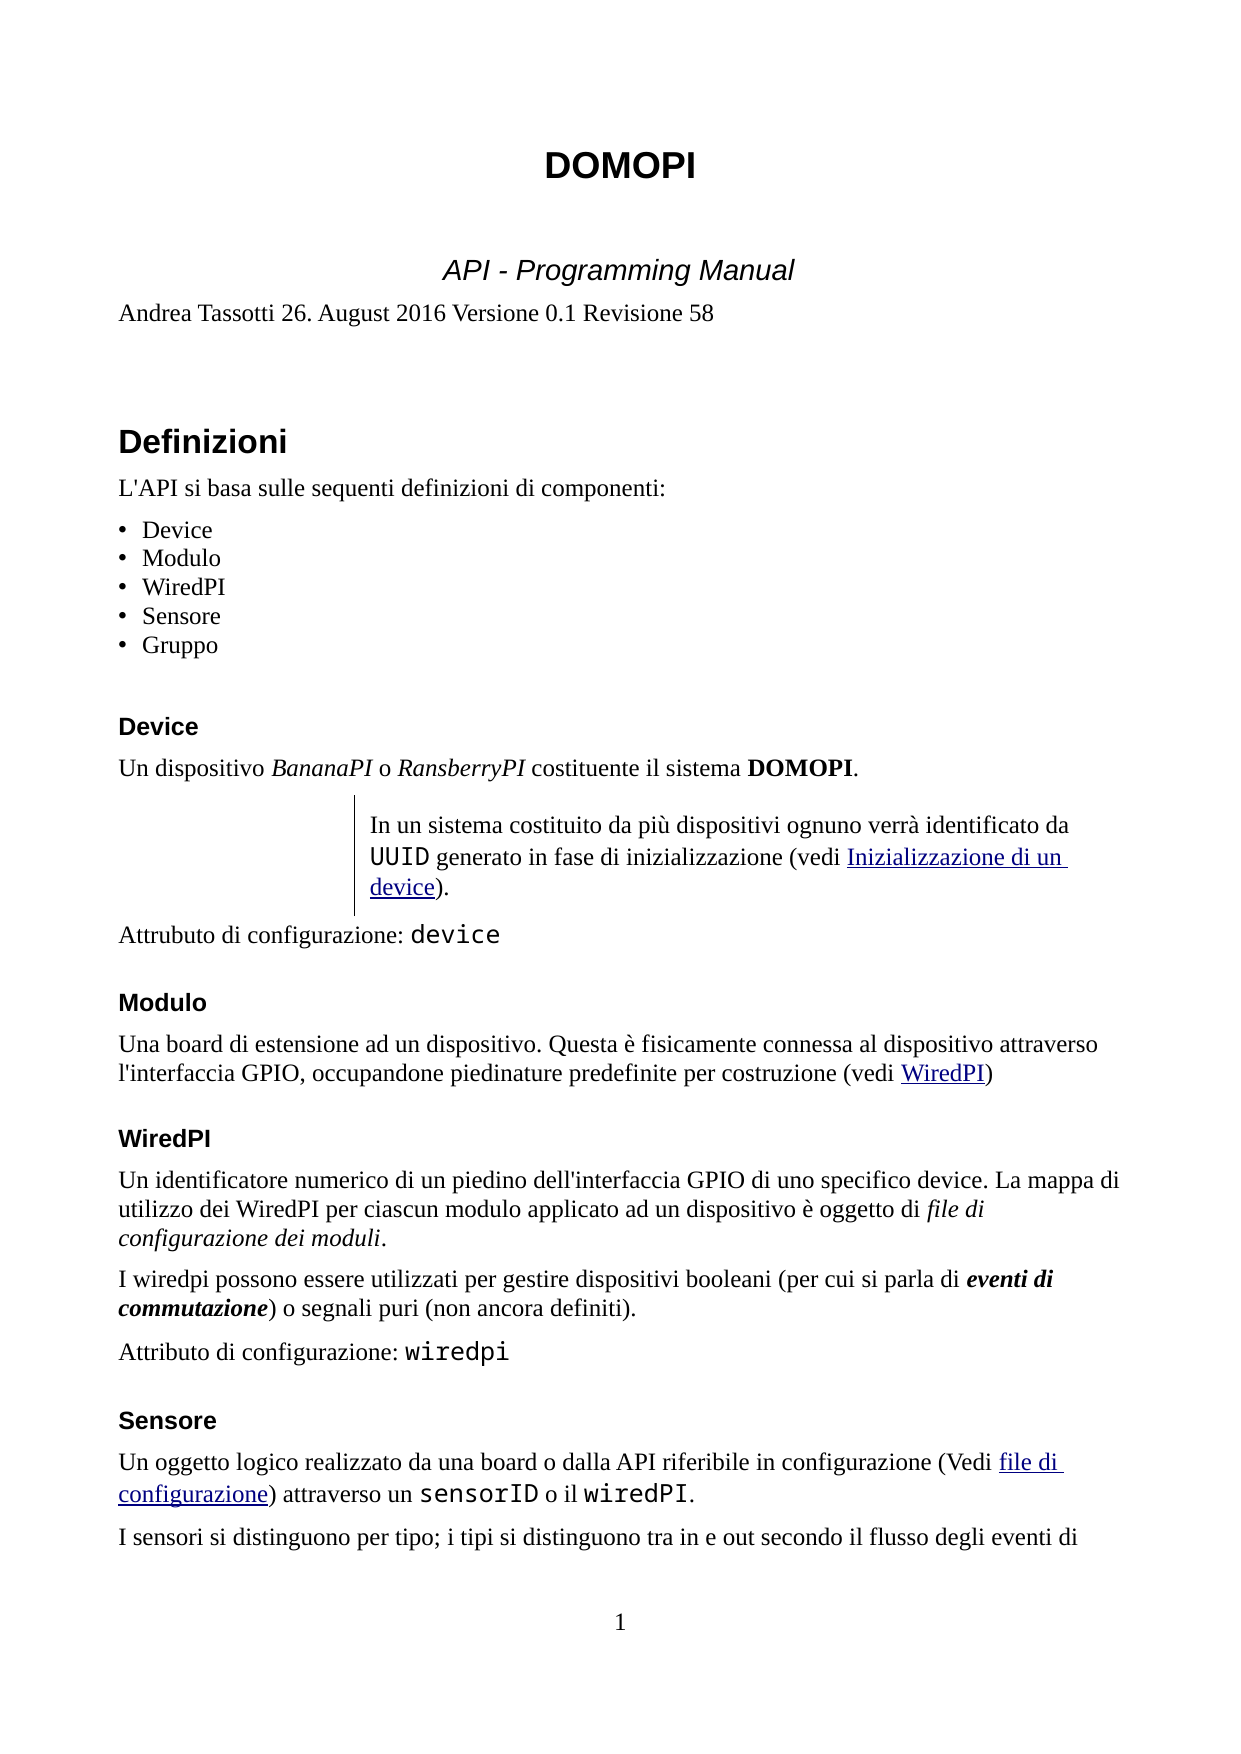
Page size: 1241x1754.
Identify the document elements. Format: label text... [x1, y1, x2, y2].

subtitle Sensore [118, 1406, 1122, 1434]
text Un dispositivo BananaPI o RansberryPI costituente il sistema DOMOPI. [118, 753, 1122, 782]
text Attributo di configurazione: wiredpi [118, 1334, 1122, 1368]
text Un identificatore numerico di un piedino dell'interfaccia GPIO di uno specifico device. La mappa di utilizzo dei WiredPI per ciascun modulo applicato ad un dispositivo è oggetto di file di configurazione dei moduli. [118, 1165, 1122, 1252]
subtitle Device [118, 712, 1122, 741]
text Attrubuto di configurazione: device [118, 916, 1122, 950]
list Modulo [118, 543, 1122, 572]
subtitle WiredPI [118, 1124, 1122, 1153]
subtitle Definizioni [118, 422, 1122, 461]
text Un oggetto logico realizzato da una board o dalla API riferibile in configurazione (Vedi file di configurazione) attraverso un sensorID o il wiredPI. [118, 1447, 1122, 1510]
subtitle API - Programming Manual [118, 252, 1122, 286]
text I sensori si distinguono per tipo; i tipi si distinguono tra in e out secondo il flusso degli eventi di [118, 1522, 1122, 1551]
text L'API si basa sulle sequenti definizioni di componenti: [118, 473, 1122, 502]
list Device [118, 515, 1122, 543]
text I wiredpi possono essere utilizzati per gestire dispositivi booleani (per cui si parla di eventi di commutazione) o segnali puri (non ancora definiti). [118, 1264, 1122, 1322]
text In un sistema costituito da più dispositivi ognuno verrà identificato da UUID generato in fase di inizializzazione (vedi Inizializzazione di un device). [355, 795, 1122, 916]
list Gruppo [118, 630, 1122, 658]
title DOMOPI [118, 143, 1122, 186]
list WiredPI [118, 572, 1122, 601]
text Andrea Tassotti 26. August 2016 Versione 0.1 Revisione 58 [118, 298, 1122, 327]
subtitle Modulo [118, 988, 1122, 1017]
text Una board di estensione ad un dispositivo. Questa è fisicamente connessa al dispositivo attraverso l'interfaccia GPIO, occupandone piedinature predefinite per costruzione (vedi WiredPI) [118, 1029, 1122, 1087]
list Sensore [118, 601, 1122, 630]
